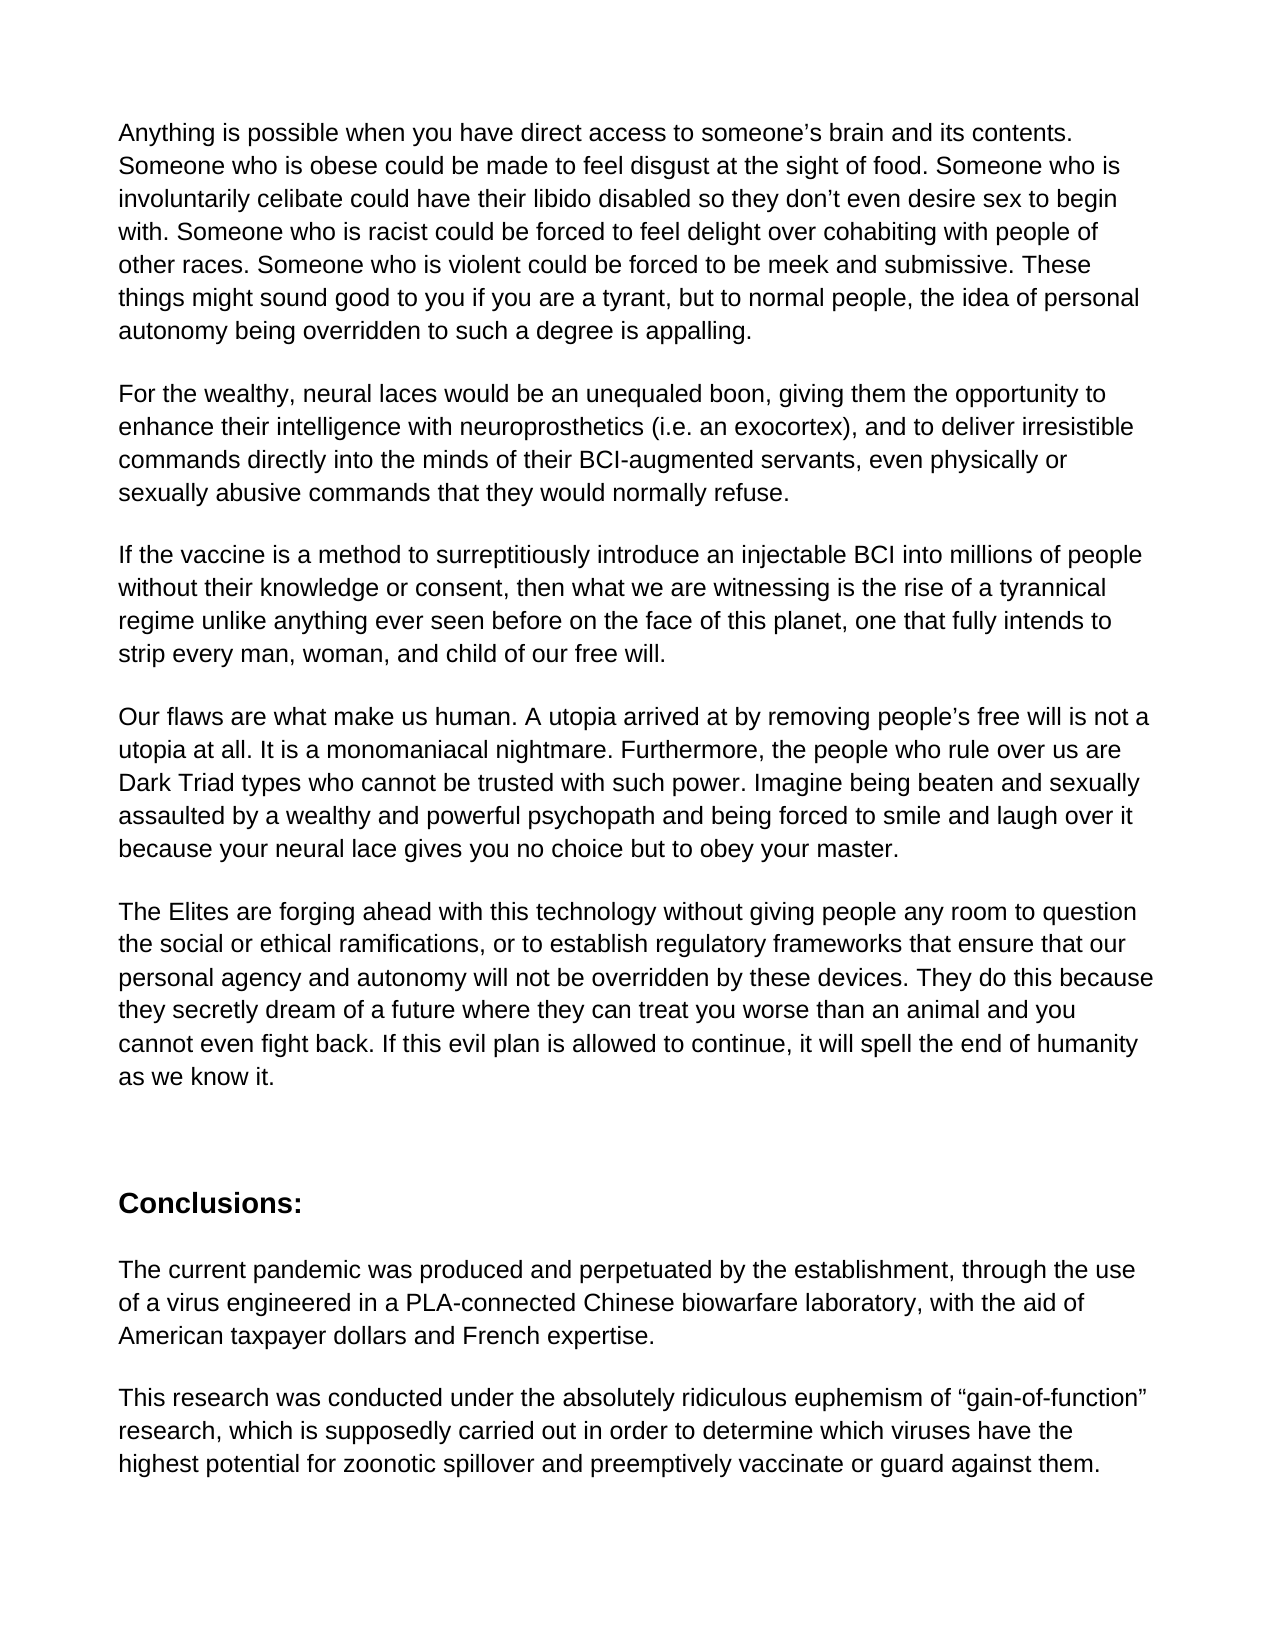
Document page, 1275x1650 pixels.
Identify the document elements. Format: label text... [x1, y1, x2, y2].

text For the wealthy, neural laces would be an unequaled boon, giving them the opportunity to enhance their intelligence with neuroprosthetics (i.e. an exocortex), and to deliver irresistible commands directly into the minds of their BCI-augmented servants, even physically or sexually abusive commands that they would normally refuse. [118, 379, 1157, 507]
text If the vaccine is a method to surreptitiously introduce an injectable BCI into millions of people without their knowledge or consent, then what we are witnessing is the rise of a tyrannical regime unlike anything ever seen before on the face of this planet, one that fully intends to strip every man, woman, and child of our free will. [118, 540, 1157, 668]
text The Elites are forging ahead with this technology without giving people any room to question the social or ethical ramifications, or to establish regulatory frameworks that ensure that our personal agency and autonomy will not be overridden by these devices. They do this because they secretly dream of a future where they can treat you worse than an animal and you cannot even fight back. If this evil plan is allowed to continue, it will spell the end of humanity as we know it. [118, 896, 1157, 1090]
text This research was conducted under the absolutely ridiculous euphemism of “gain-of-function” research, which is supposedly carried out in order to determine which viruses have the highest potential for zoonotic spillover and preemptively vaccinate or guard against them. [118, 1383, 1157, 1478]
text The current pandemic was produced and perpetuated by the establishment, through the use of a virus engineered in a PLA-connected Chinese biowarfare laboratory, with the aid of American taxpayer dollars and French expertise. [118, 1254, 1157, 1349]
text Our flaws are what make us human. A utopia arrived at by removing people’s free will is not a utopia at all. It is a monomaniacal nightmare. Furthermore, the people who rule over us are Dark Triad types who cannot be trusted with such power. Imagine being beaten and sexually assaulted by a wealthy and powerful psychopath and being forced to smile and laugh over it because your neural lace gives you no choice but to obey your master. [118, 702, 1157, 863]
text Conclusions: [118, 1187, 1157, 1220]
text Anything is possible when you have direct access to someone’s brain and its contents. Someone who is obese could be made to feel disgust at the sight of food. Someone who is involuntarily celibate could have their libido disabled so they don’t even desire sex to begin with. Someone who is racist could be forced to feel delight over cohabiting with people of other races. Someone who is violent could be forced to be meek and submissive. These things might sound good to you if you are a tyrant, but to normal people, the idea of personal autonomy being overridden to such a degree is appalling. [118, 118, 1157, 345]
